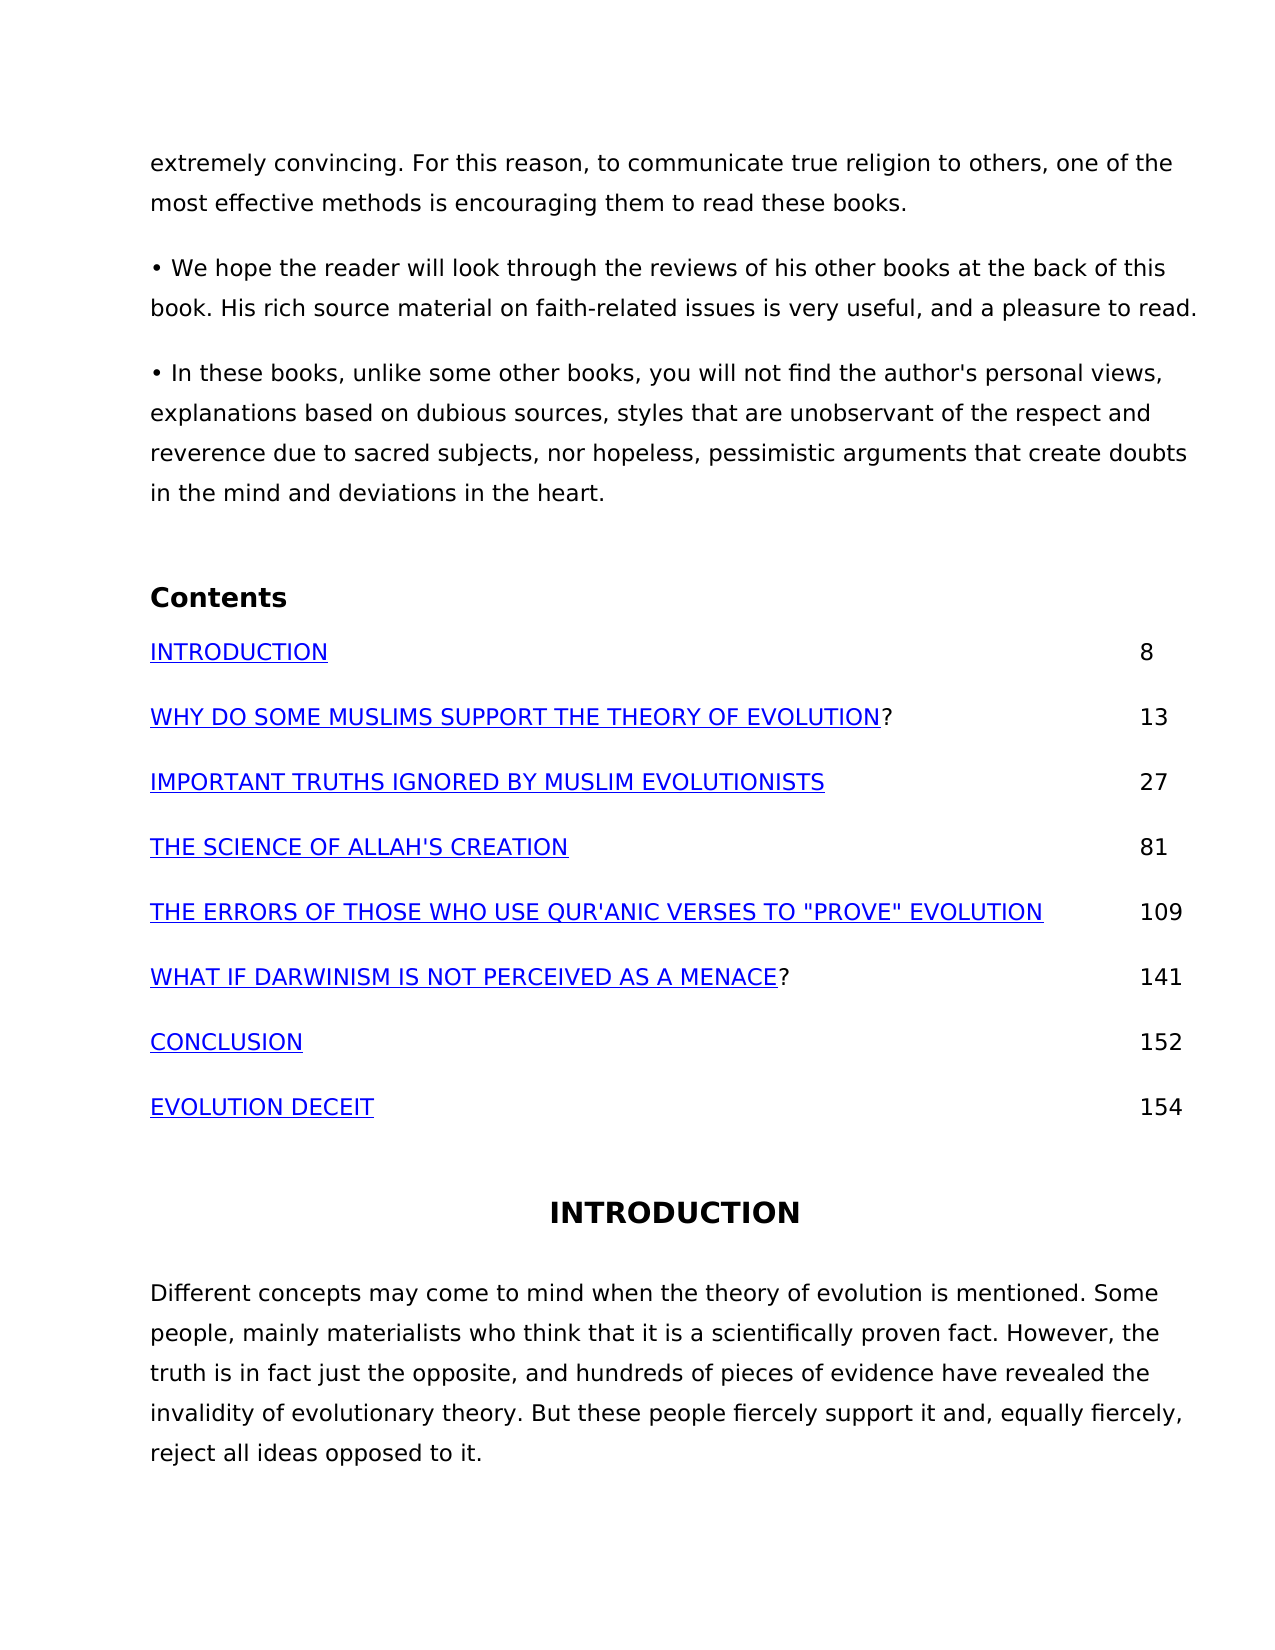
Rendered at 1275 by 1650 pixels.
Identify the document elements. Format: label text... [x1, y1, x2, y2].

text INTRODUCTION 8 [150, 639, 1200, 666]
text • We hope the reader will look through the reviews of his other books at the back of this book. His rich source material on faith-related issues is very useful, and a pleasure to read. [150, 255, 1200, 322]
text extremely convincing. For this reason, to communicate true religion to others, one of the most effective methods is encouraging them to read these books. [150, 150, 1200, 217]
subtitle INTRODUCTION [150, 1197, 1200, 1231]
text • In these books, unlike some other books, you will not find the author's personal views, explanations based on dubious sources, styles that are unobservant of the respect and reverence due to sacred subjects, nor hopeless, pessimistic arguments that create doubts in the mind and deviations in the heart. [150, 360, 1200, 507]
text WHY DO SOME MUSLIMS SUPPORT THE THEORY OF EVOLUTION? 13 [150, 704, 1200, 731]
text CONCLUSION 152 [150, 1029, 1200, 1056]
text EVOLUTION DECEIT 154 [150, 1094, 1200, 1121]
text WHAT IF DARWINISM IS NOT PERCEIVED AS A MENACE? 141 [150, 964, 1200, 991]
subtitle Contents [150, 582, 1200, 614]
text THE SCIENCE OF ALLAH'S CREATION 81 [150, 834, 1200, 861]
text IMPORTANT TRUTHS IGNORED BY MUSLIM EVOLUTIONISTS 27 [150, 769, 1200, 796]
text Different concepts may come to mind when the theory of evolution is mentioned. Some people, mainly materialists who think that it is a scientifically proven fact. However, the truth is in fact just the opposite, and hundreds of pieces of evidence have revealed the invalidity of evolutionary theory. But these people fiercely support it and, equally fiercely, reject all ideas opposed to it. [150, 1281, 1200, 1467]
text THE ERRORS OF THOSE WHO USE QUR'ANIC VERSES TO "PROVE" EVOLUTION 109 [150, 899, 1200, 926]
